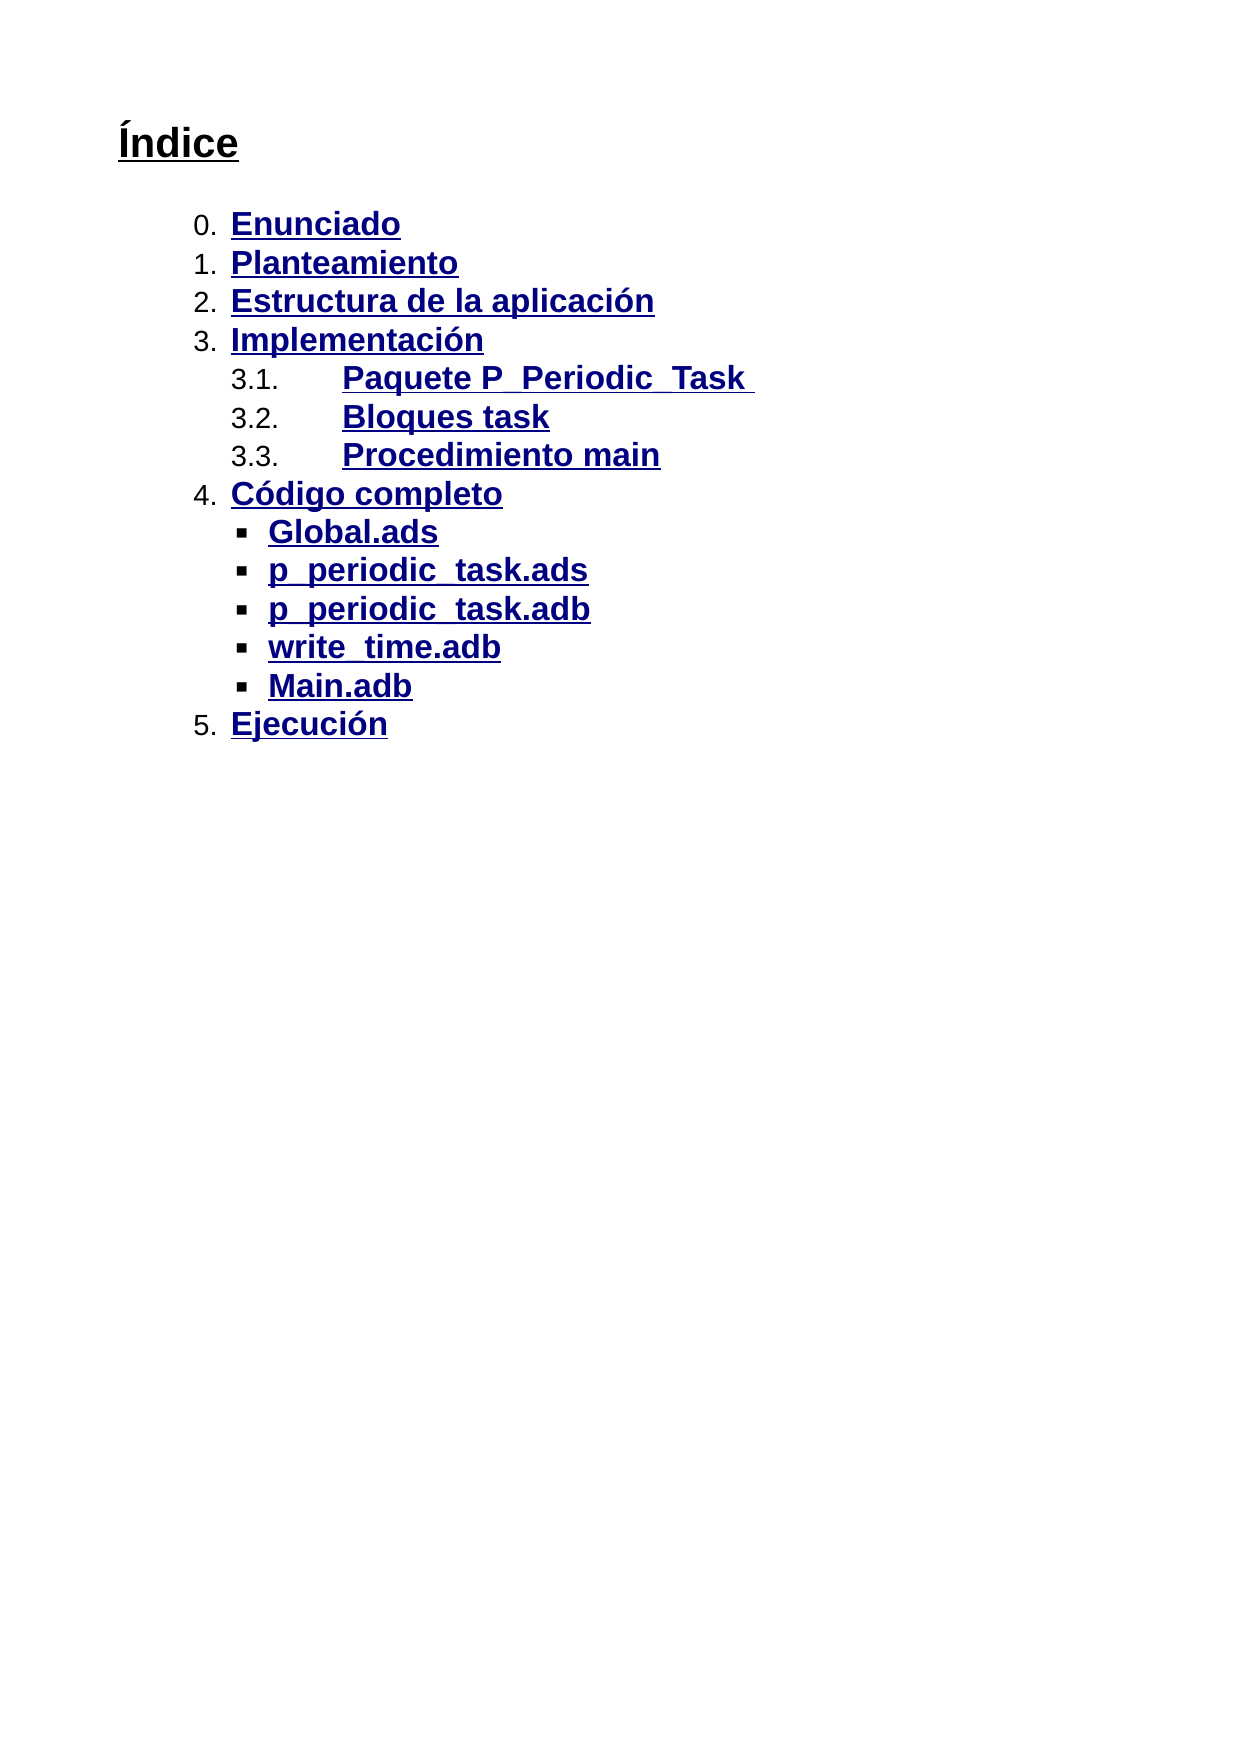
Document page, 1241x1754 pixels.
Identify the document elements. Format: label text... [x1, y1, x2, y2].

list Global.ads [231, 512, 1122, 550]
text Índice [118, 118, 1122, 166]
list Procedimiento main [231, 435, 1122, 473]
list Bloques task [231, 397, 1122, 435]
list Ejecución [193, 704, 1122, 743]
list Código completo [193, 473, 1122, 512]
list write_time.adb [231, 627, 1122, 666]
list p_periodic_task.adb [231, 589, 1122, 627]
list Enunciado [193, 204, 1122, 243]
list Paquete P_Periodic_Task [231, 358, 1122, 397]
list Planteamiento [193, 243, 1122, 281]
list Estructura de la aplicación [193, 281, 1122, 320]
list p_periodic_task.ads [231, 550, 1122, 589]
list Main.adb [231, 666, 1122, 704]
list Implementación [193, 320, 1122, 358]
